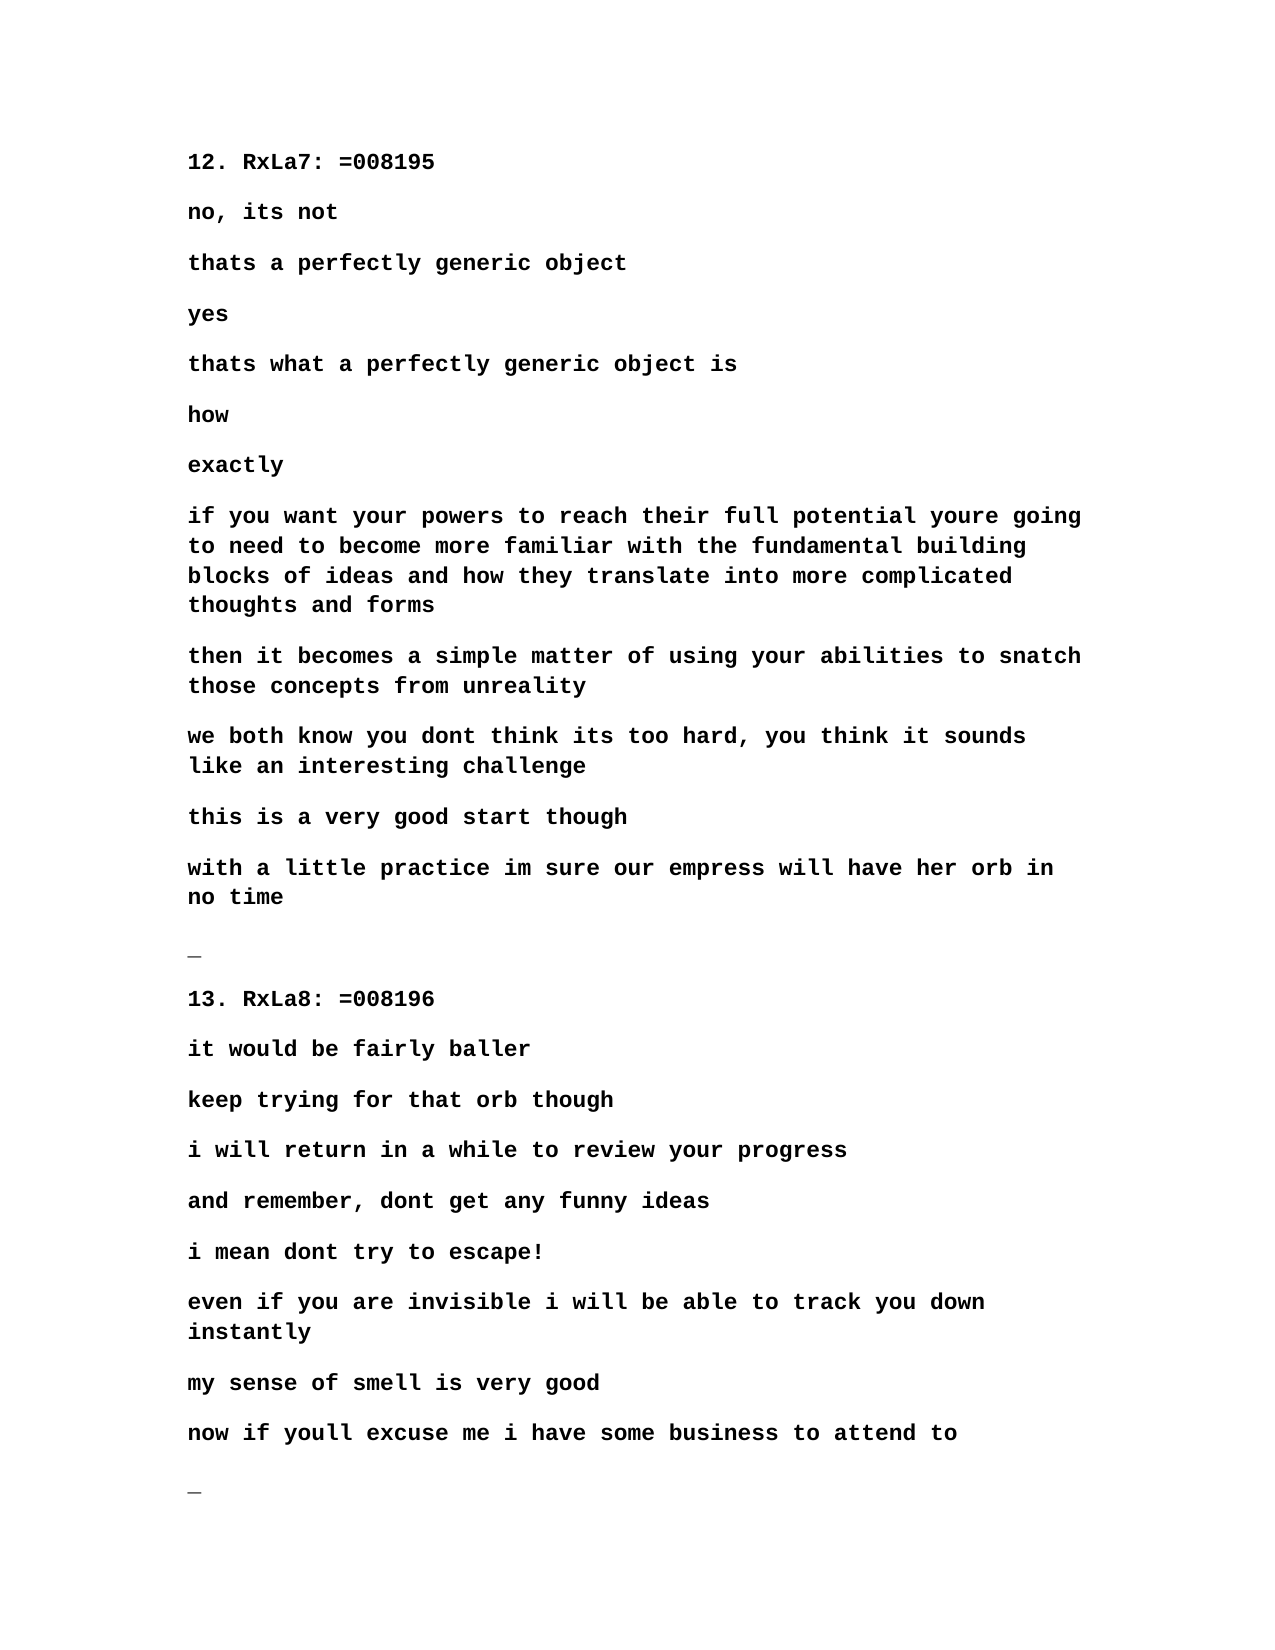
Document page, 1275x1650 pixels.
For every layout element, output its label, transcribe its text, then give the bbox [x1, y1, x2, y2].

text and remember, dont get any funny ideas [187, 1189, 1087, 1215]
text how [187, 403, 1087, 429]
text i will return in a while to review your progress [187, 1139, 1087, 1165]
text thats a perfectly generic object [187, 251, 1087, 277]
text no, its not [187, 201, 1087, 227]
text 12. RxLa7: =008195 [187, 150, 1087, 176]
text i mean dont try to escape! [187, 1240, 1087, 1266]
text we both know you dont think its too hard, you think it sounds like an interesting challenge [187, 725, 1087, 781]
text my sense of smell is very good [187, 1371, 1087, 1397]
text yes [187, 302, 1087, 328]
text 13. RxLa8: =008196 [187, 987, 1087, 1013]
text even if you are invisible i will be able to track you down instantly [187, 1291, 1087, 1346]
text _ [187, 1472, 1087, 1498]
text then it becomes a simple matter of using your abilities to snatch those concepts from unreality [187, 644, 1087, 700]
text this is a very good start though [187, 805, 1087, 831]
text if you want your powers to reach their full potential youre going to need to become more familiar with the fundamental building blocks of ideas and how they translate into more complicated thoughts and forms [187, 504, 1087, 620]
text thats what a perfectly generic object is [187, 352, 1087, 378]
text keep trying for that orb though [187, 1088, 1087, 1114]
text it would be fairly baller [187, 1037, 1087, 1063]
text exactly [187, 454, 1087, 480]
text now if youll excuse me i have some business to attend to [187, 1422, 1087, 1448]
text _ [187, 936, 1087, 962]
text with a little practice im sure our empress will have her orb in no time [187, 856, 1087, 912]
